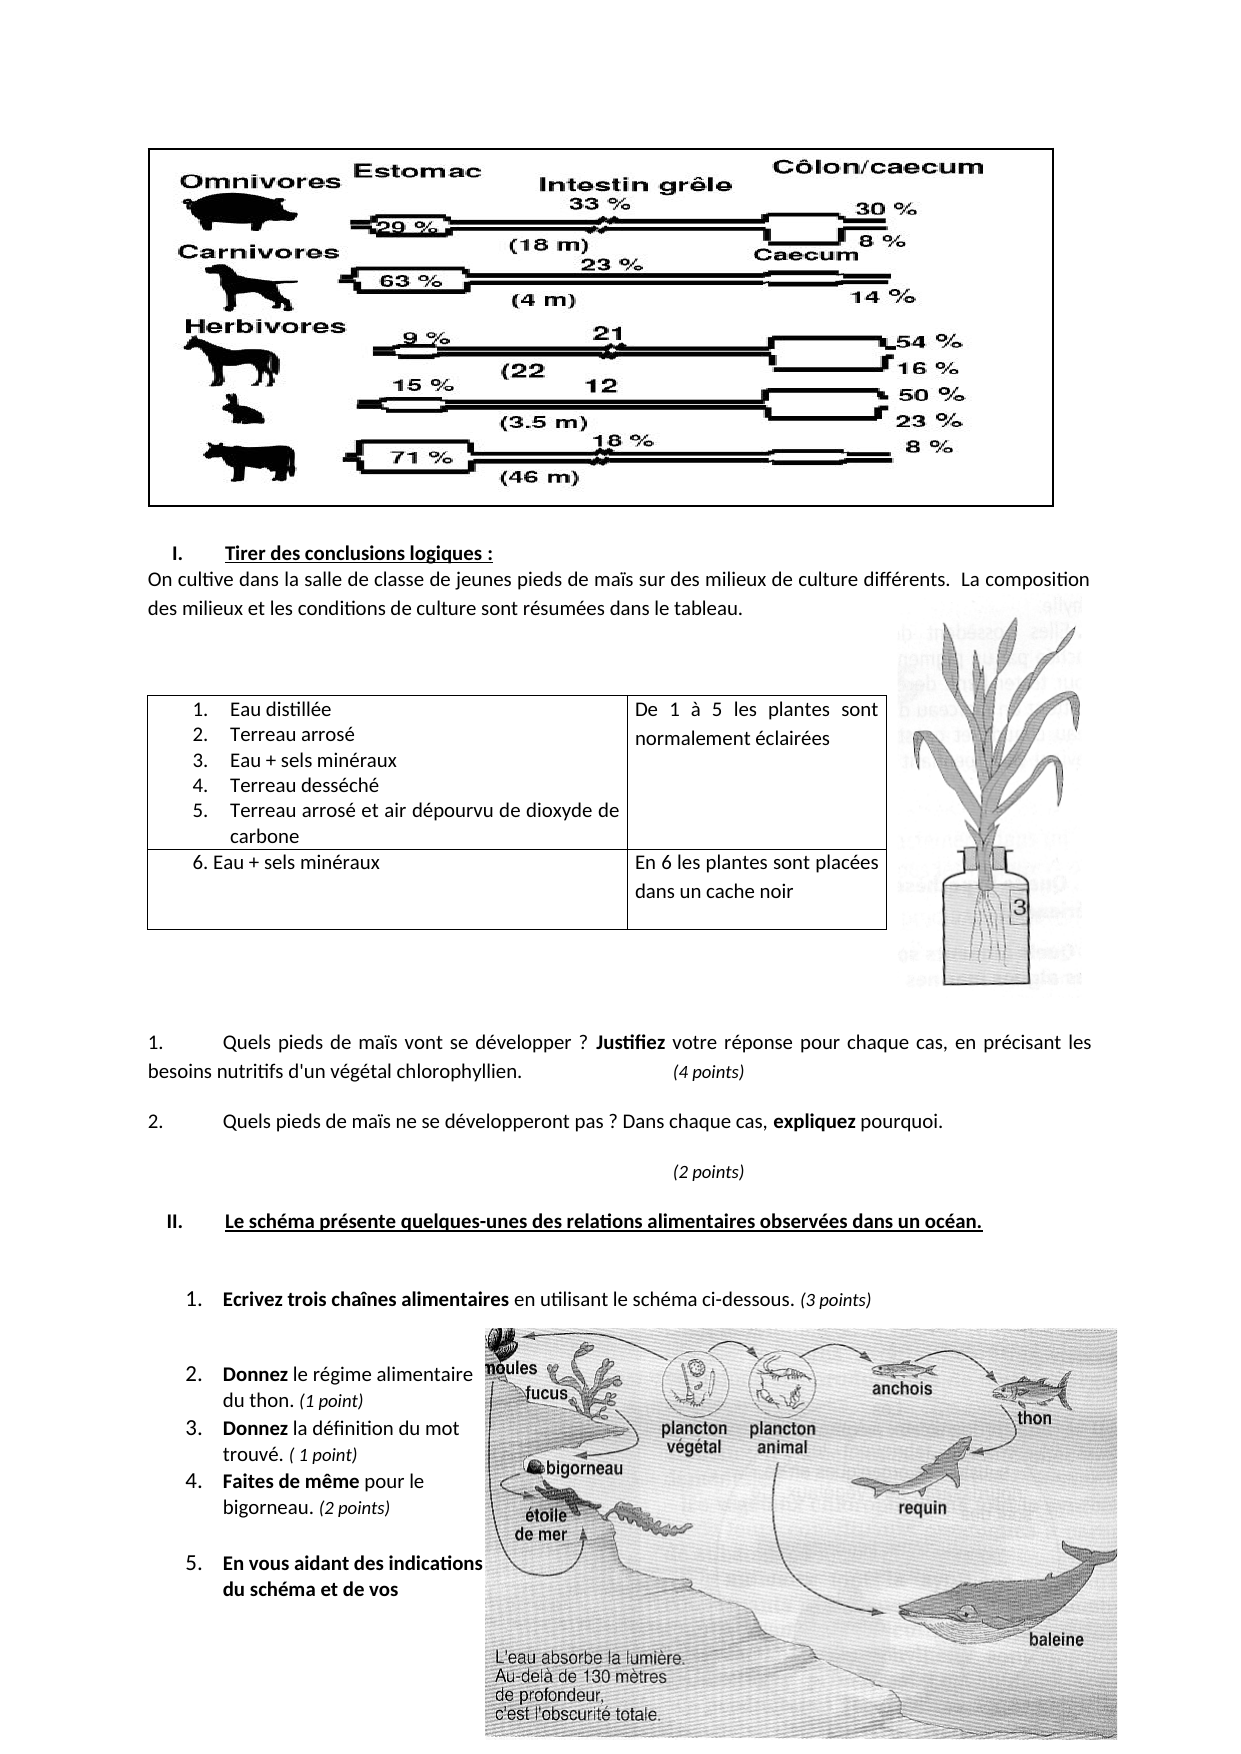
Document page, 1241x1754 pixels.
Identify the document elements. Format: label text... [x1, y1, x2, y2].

list En vous aidant des indications du schéma et de vos [185, 1548, 485, 1601]
text On cultive dans la salle de classe de jeunes pieds de maïs sur des milieux de culture différents. La composition des milieux et les conditions de culture sont résumées dans le tableau. [148, 566, 1093, 620]
text 2. Quels pieds de maïs ne se développeront pas ? Dans chaque cas, expliquez pourquoi. [148, 1109, 1093, 1134]
list Faites de même pour le bigorneau. (2 points) [185, 1466, 485, 1548]
text 1. Quels pieds de maïs vont se développer ? Justifiez votre réponse pour chaque cas, en précisant les besoins nutritifs d'un végétal chlorophyllien. (4 points) [148, 1029, 1093, 1084]
table_header Eau distillée Terreau arrosé Eau + sels minéraux Terreau desséché Terreau arrosé et air dépourvu de dioxyde de carbone [148, 696, 627, 848]
text (2 points) [148, 1159, 1093, 1184]
list Donnez le régime alimentaire du thon. (1 point) [185, 1359, 485, 1413]
list Tirer des conclusions logiques : [183, 540, 1093, 566]
table_cell 6. Eau + sels minéraux [148, 850, 627, 928]
list Donnez la définition du mot trouvé. ( 1 point) [185, 1413, 485, 1466]
table_cell En 6 les plantes sont placées dans un cache noir [628, 850, 886, 928]
list Le schéma présente quelques-unes des relations alimentaires observées dans un océan. [183, 1209, 1093, 1234]
table_header De 1 à 5 les plantes sont normalement éclairées [628, 696, 886, 848]
list Ecrivez trois chaînes alimentaires en utilisant le schéma ci-dessous. (3 points) [185, 1284, 1093, 1312]
